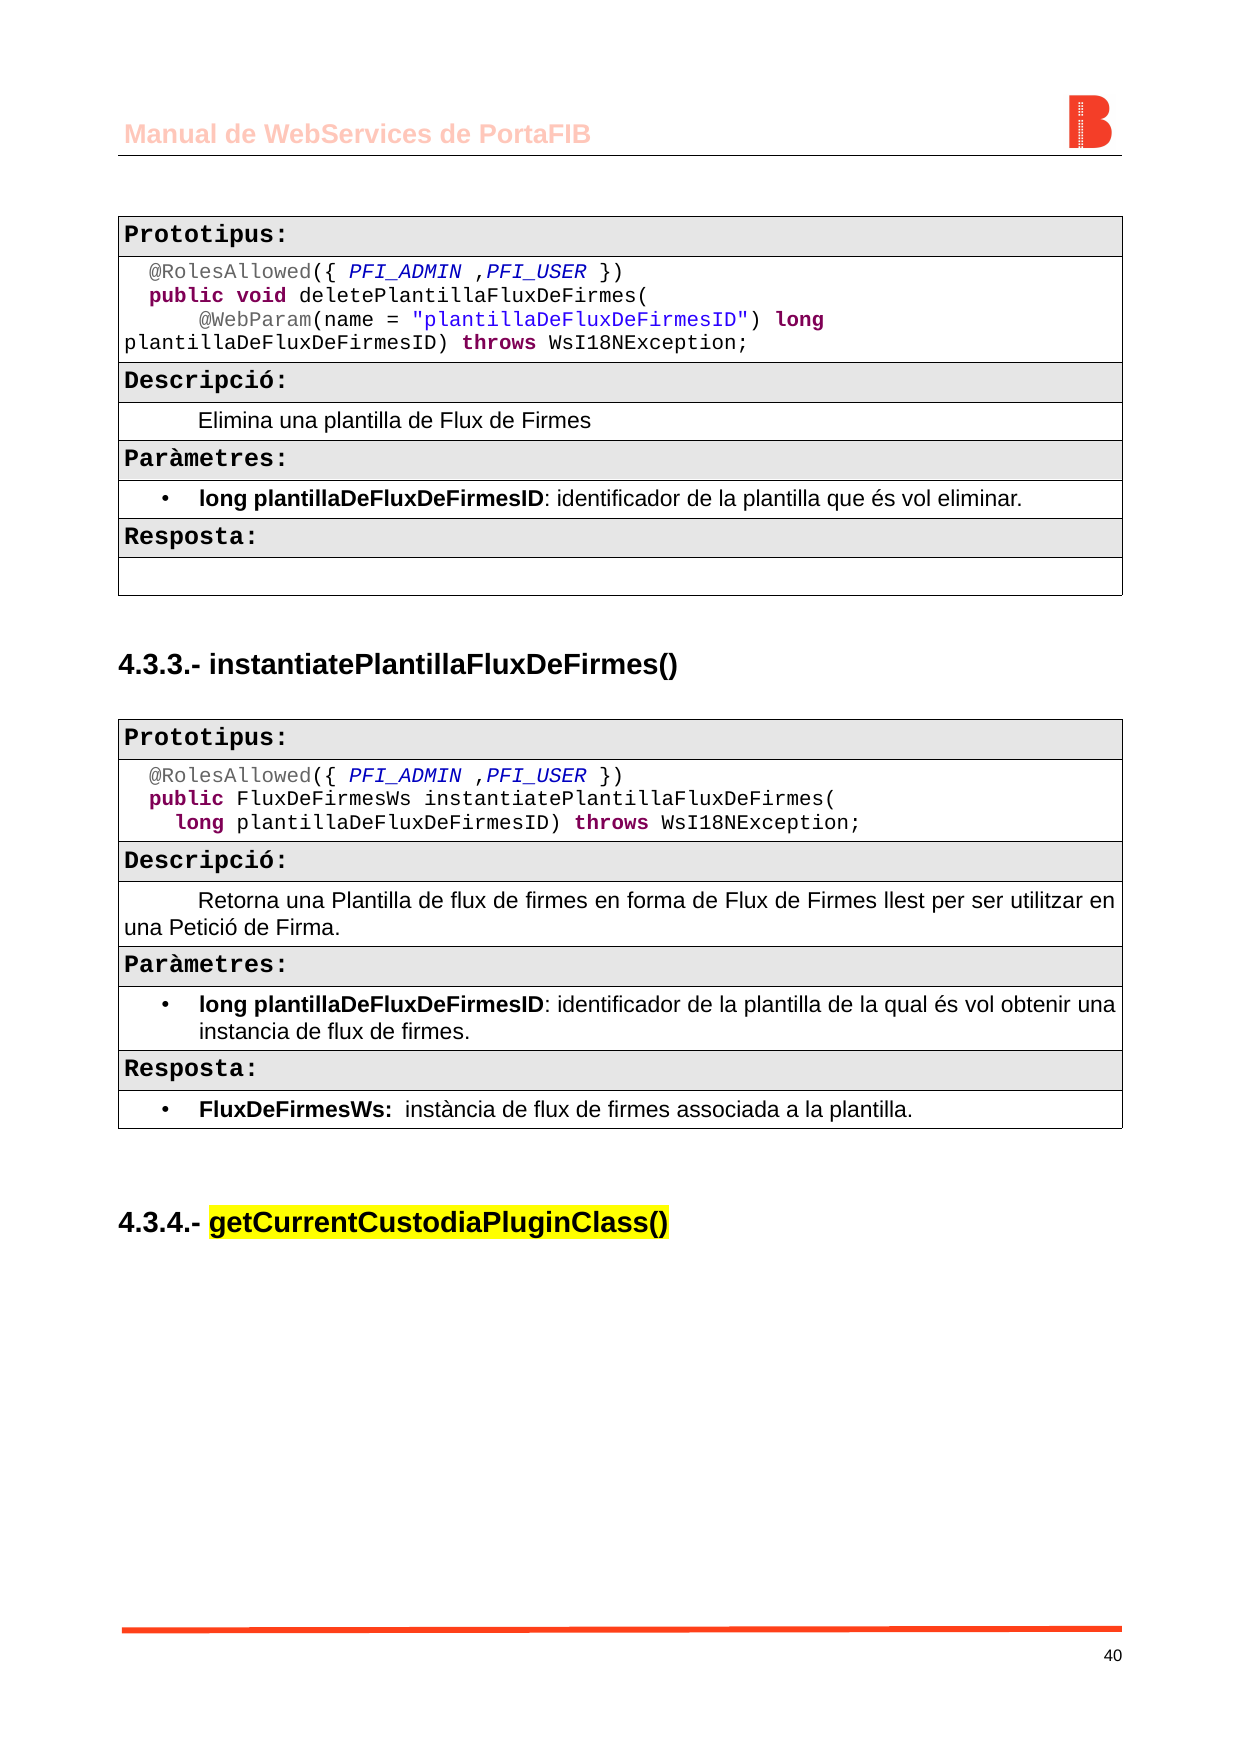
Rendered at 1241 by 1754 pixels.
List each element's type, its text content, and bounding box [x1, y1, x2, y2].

table_cell Resposta: [119, 1051, 1122, 1090]
subtitle getCurrentCustodiaPluginClass() [118, 1205, 1122, 1239]
table_cell [119, 558, 1122, 595]
table_cell long plantillaDeFluxDeFirmesID: identificador de la plantilla de la qual és vol obtenir una instancia de flux de firmes. [119, 987, 1122, 1050]
subtitle instantiatePlantillaFluxDeFirmes() [118, 647, 1122, 680]
table_cell Descripció: [119, 363, 1122, 402]
picture [1063, 94, 1117, 150]
table_cell @RolesAllowed({ PFI_ADMIN ,PFI_USER }) public void deletePlantillaFluxDeFirmes( @WebParam(name = "plantillaDeFluxDeFirmesID") long plantillaDeFluxDeFirmesID) throws WsI18NException; [119, 257, 1122, 362]
table_cell Paràmetres: [119, 947, 1122, 986]
table_header Prototipus: [119, 720, 1122, 759]
table_cell Elimina una plantilla de Flux de Firmes [119, 403, 1122, 439]
table_cell FluxDeFirmesWs: instància de flux de firmes associada a la plantilla. [119, 1091, 1122, 1128]
table_cell Paràmetres: [119, 441, 1122, 479]
table_cell long plantillaDeFluxDeFirmesID: identificador de la plantilla que és vol eliminar. [119, 481, 1122, 517]
table_cell Retorna una Plantilla de flux de firmes en forma de Flux de Firmes llest per ser utilitzar en una Petició de Firma. [119, 882, 1122, 946]
table_cell Resposta: [119, 519, 1122, 557]
table_cell Descripció: [119, 842, 1122, 881]
table_cell @RolesAllowed({ PFI_ADMIN ,PFI_USER }) public FluxDeFirmesWs instantiatePlantillaFluxDeFirmes( long plantillaDeFluxDeFirmesID) throws WsI18NException; [119, 760, 1122, 841]
table_header Prototipus: [119, 217, 1122, 256]
